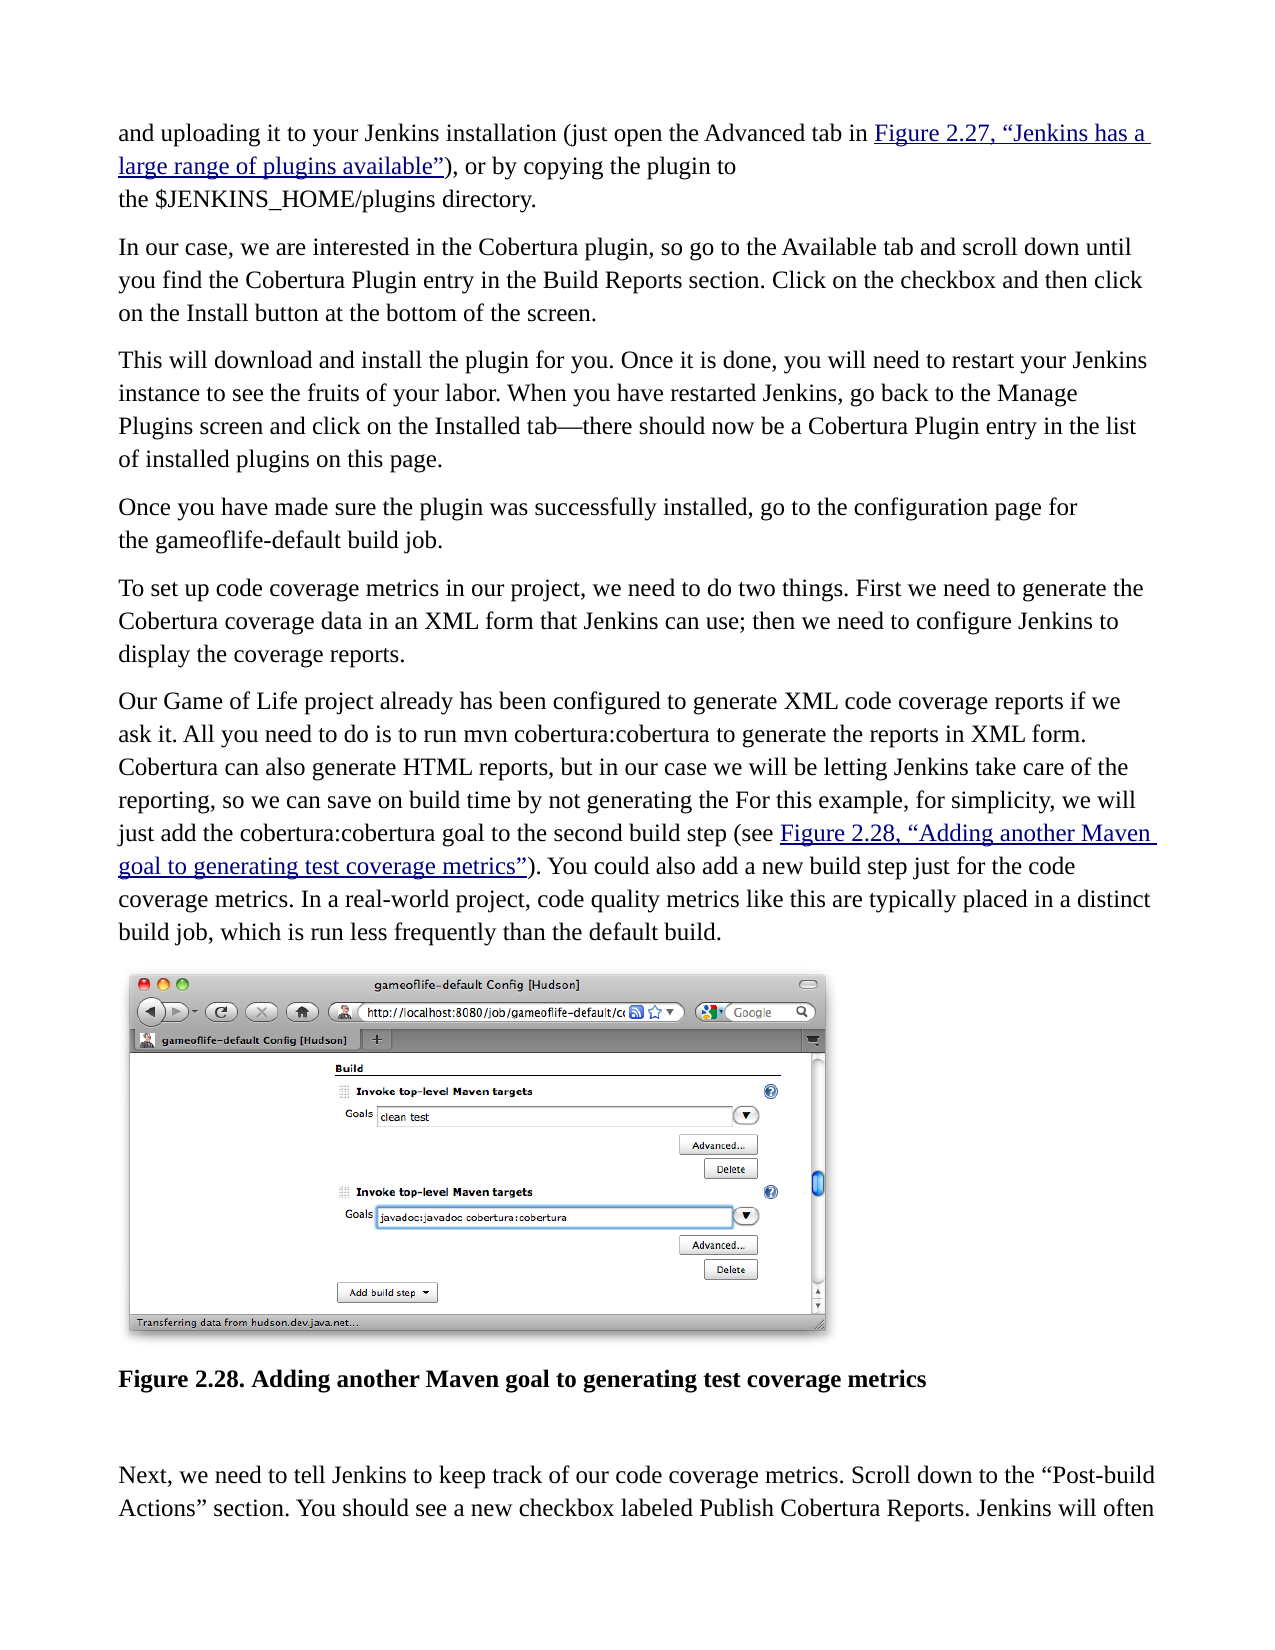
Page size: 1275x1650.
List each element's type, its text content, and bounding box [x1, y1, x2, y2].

text This will download and install the plugin for you. Once it is done, you will need to restart your Jenkins instance to see the fruits of your labor. When you have restarted Jenkins, go back to the Manage Plugins screen and click on the Installed tab—there should now be a Cobertura Plugin entry in the list of installed plugins on this page. [118, 345, 1157, 473]
text In our case, we are interested in the Cobertura plugin, so go to the Available tab and scroll down until you find the Cobertura Plugin entry in the Build Reports section. Click on the checkbox and then click on the Install button at the bottom of the screen. [118, 232, 1157, 327]
text Next, we need to tell Jenkins to keep track of our code coverage metrics. Scroll down to the “Post-build Actions” section. You should see a new checkbox labeled Publish Cobertura Reports. Jenkins will often [118, 1460, 1157, 1521]
text Once you have made sure the plugin was successfully installed, go to the configuration page for the gameoflife-default build job. [118, 492, 1157, 554]
text To set up code coverage metrics in our project, we need to do two things. First we need to generate the Cobertura coverage data in an XML form that Jenkins can use; then we need to configure Jenkins to display the coverage reports. [118, 573, 1157, 667]
text Our Game of Life project already has been configured to generate XML code coverage reports if we ask it. All you need to do is to run mvn cobertura:cobertura to generate the reports in XML form. Cobertura can also generate HTML reports, but in our case we will be letting Jenkins take care of the reporting, so we can save on build time by not generating the For this example, for simplicity, we will just add the cobertura:cobertura goal to the second build step (see Figure 2.28, “Adding another Maven goal to generating test coverage metrics”). You could also add a new build step just for the code coverage metrics. In a real-world project, code quality metrics like this are typically placed in a distinct build job, which is run less frequently than the default build. [118, 686, 1157, 946]
text Figure 2.28. Adding another Maven goal to generating test coverage metrics [118, 1364, 1157, 1393]
picture [118, 965, 839, 1346]
text and uploading it to your Jenkins installation (just open the Advanced tab in Figure 2.27, “Jenkins has a large range of plugins available”), or by copying the plugin to the $JENKINS_HOME/plugins directory. [118, 118, 1157, 213]
